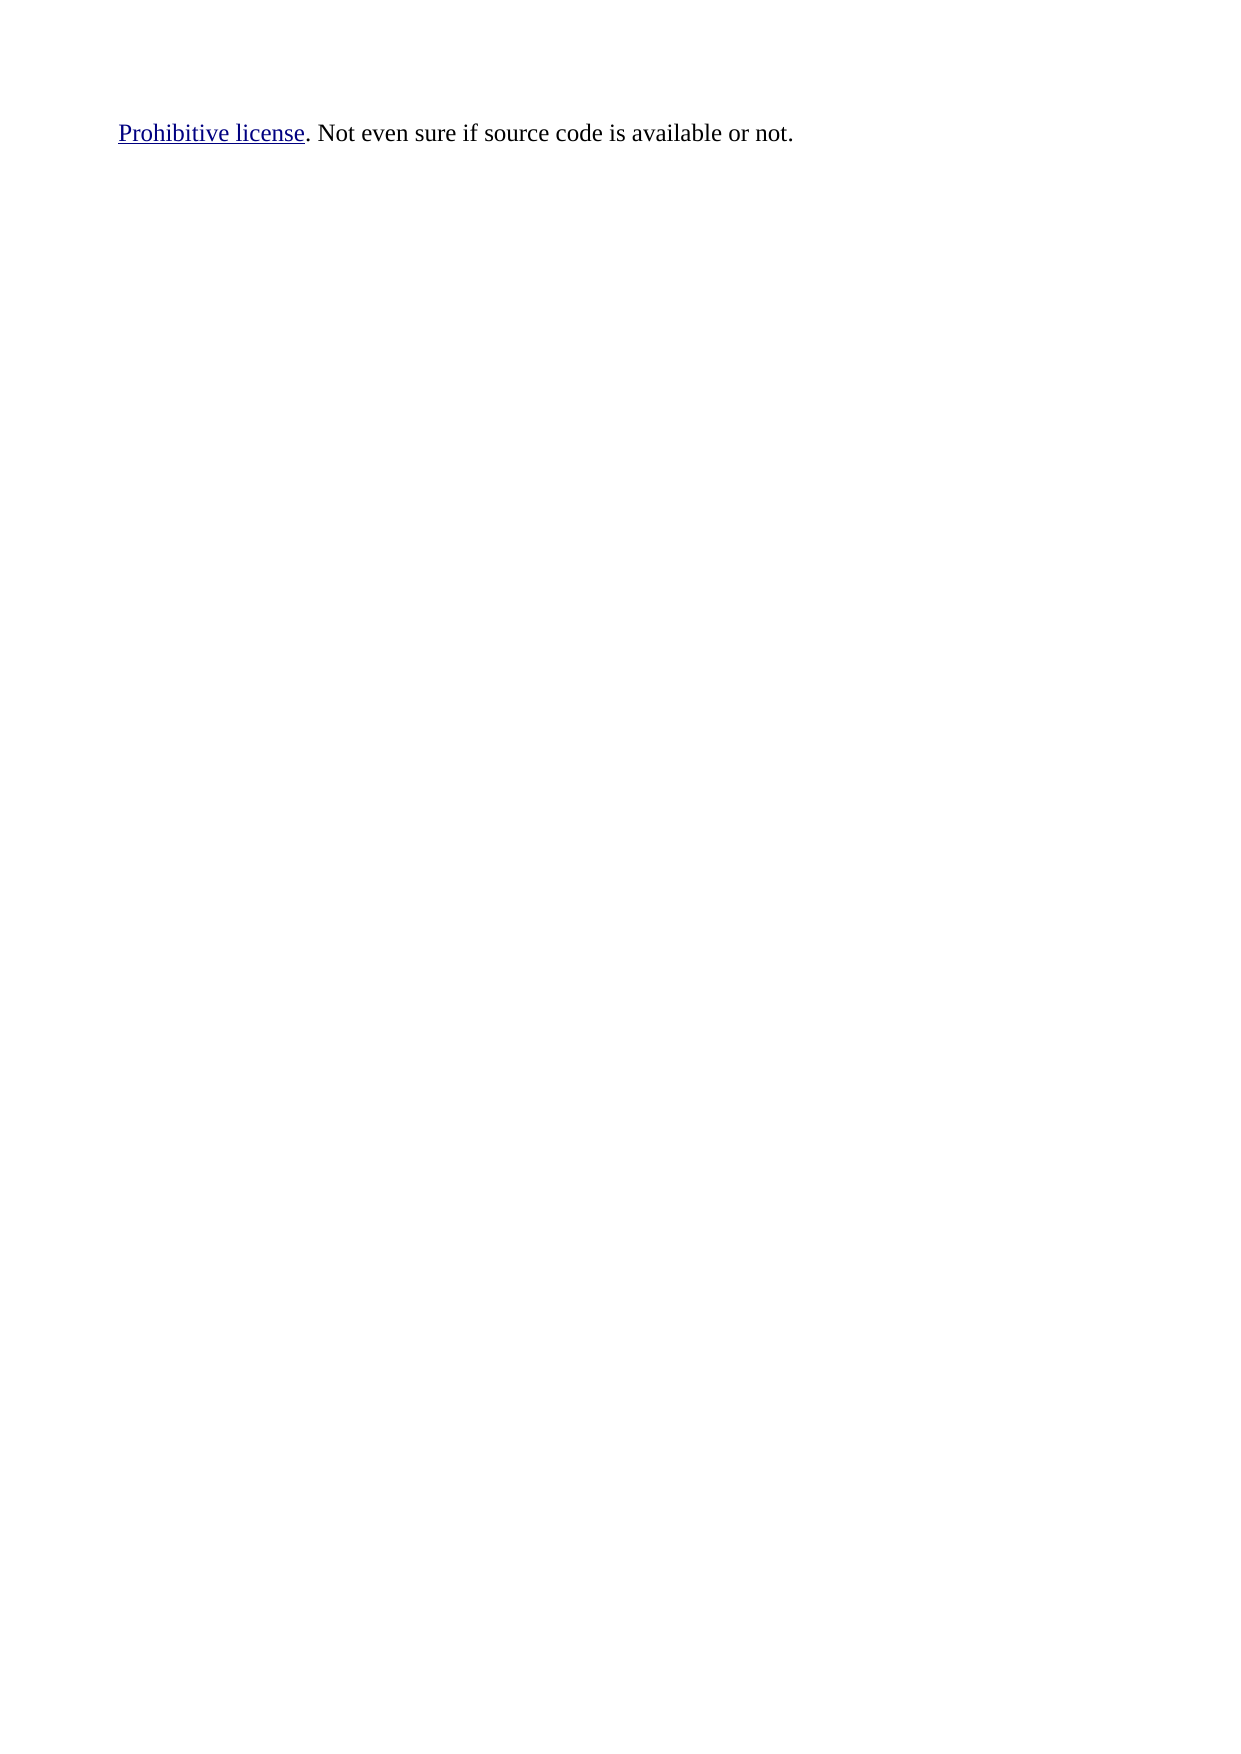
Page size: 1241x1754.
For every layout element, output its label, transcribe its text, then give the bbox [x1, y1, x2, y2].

text Prohibitive license. Not even sure if source code is available or not. [118, 118, 1122, 147]
